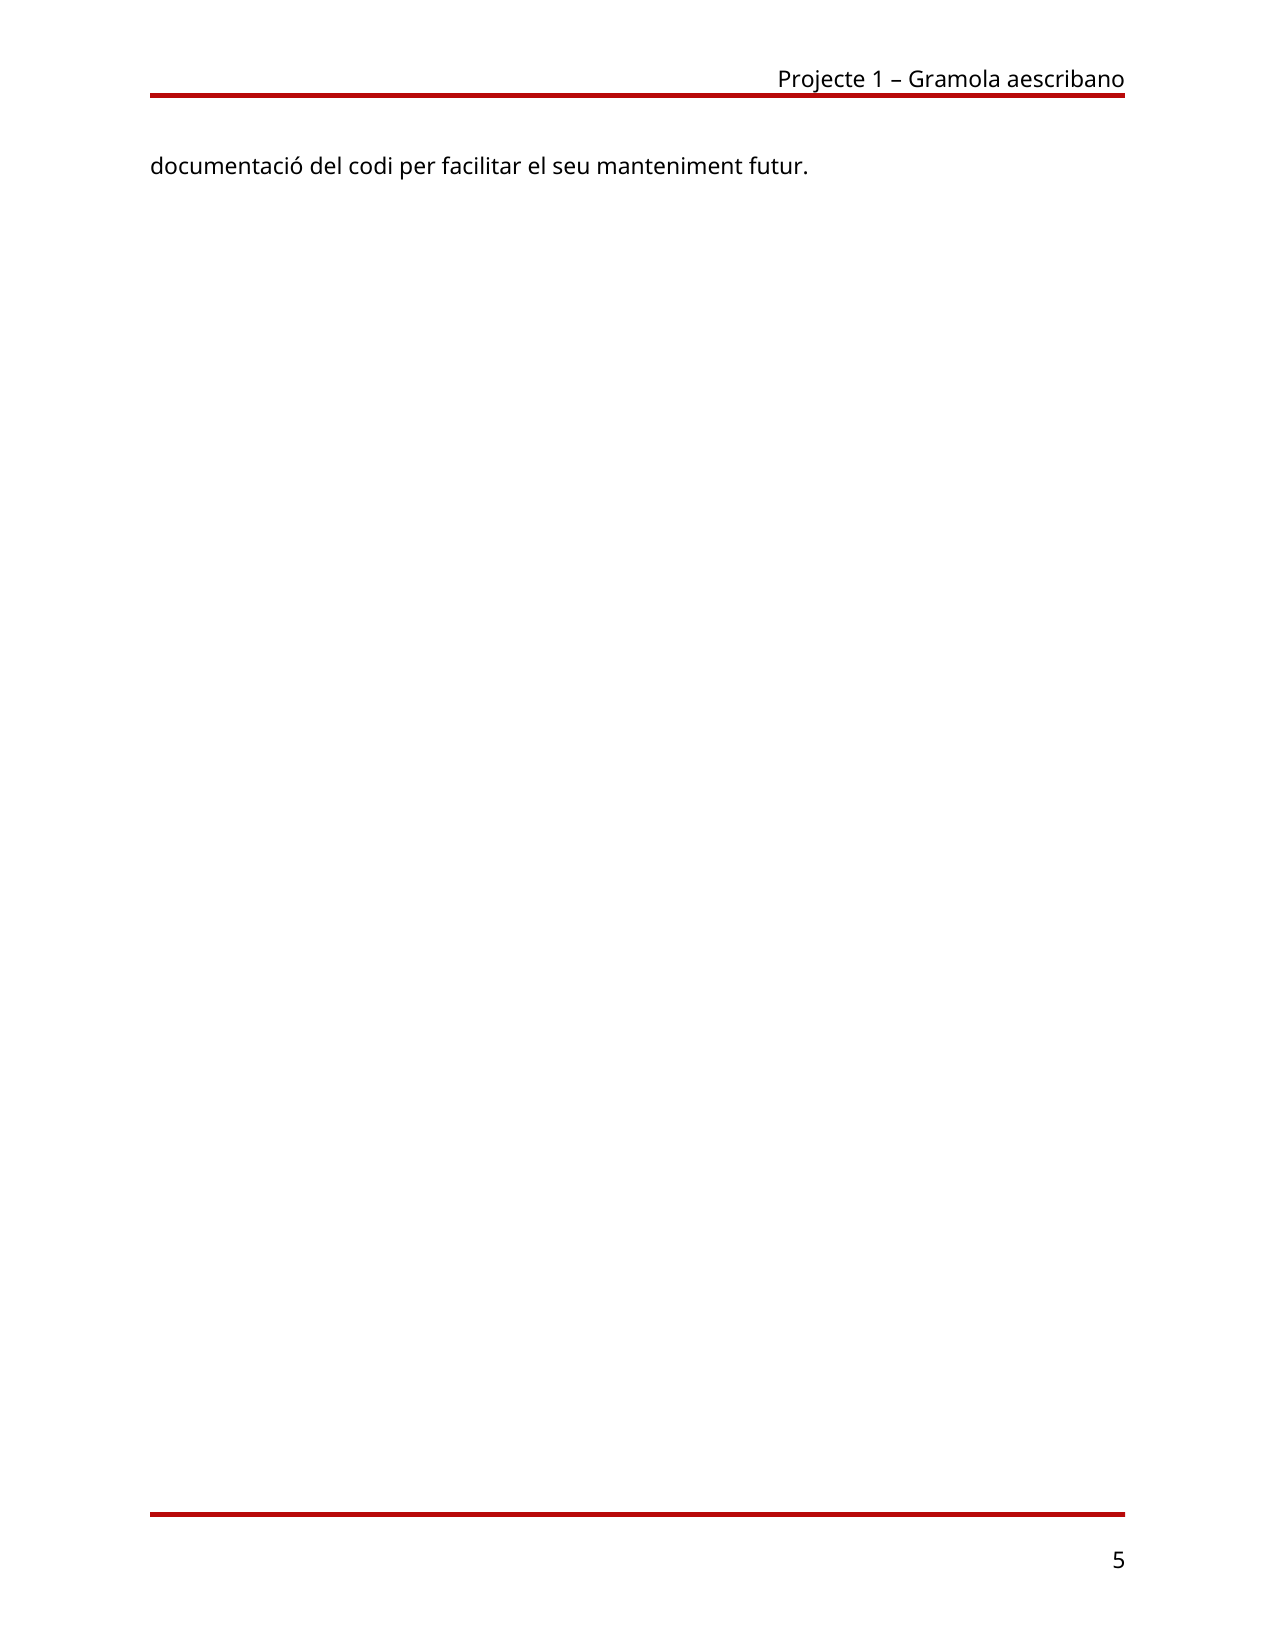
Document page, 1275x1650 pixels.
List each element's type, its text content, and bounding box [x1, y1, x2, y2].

text documentació del codi per facilitar el seu manteniment futur. [150, 150, 1125, 181]
picture [150, 1512, 1125, 1517]
picture [150, 93, 1125, 98]
